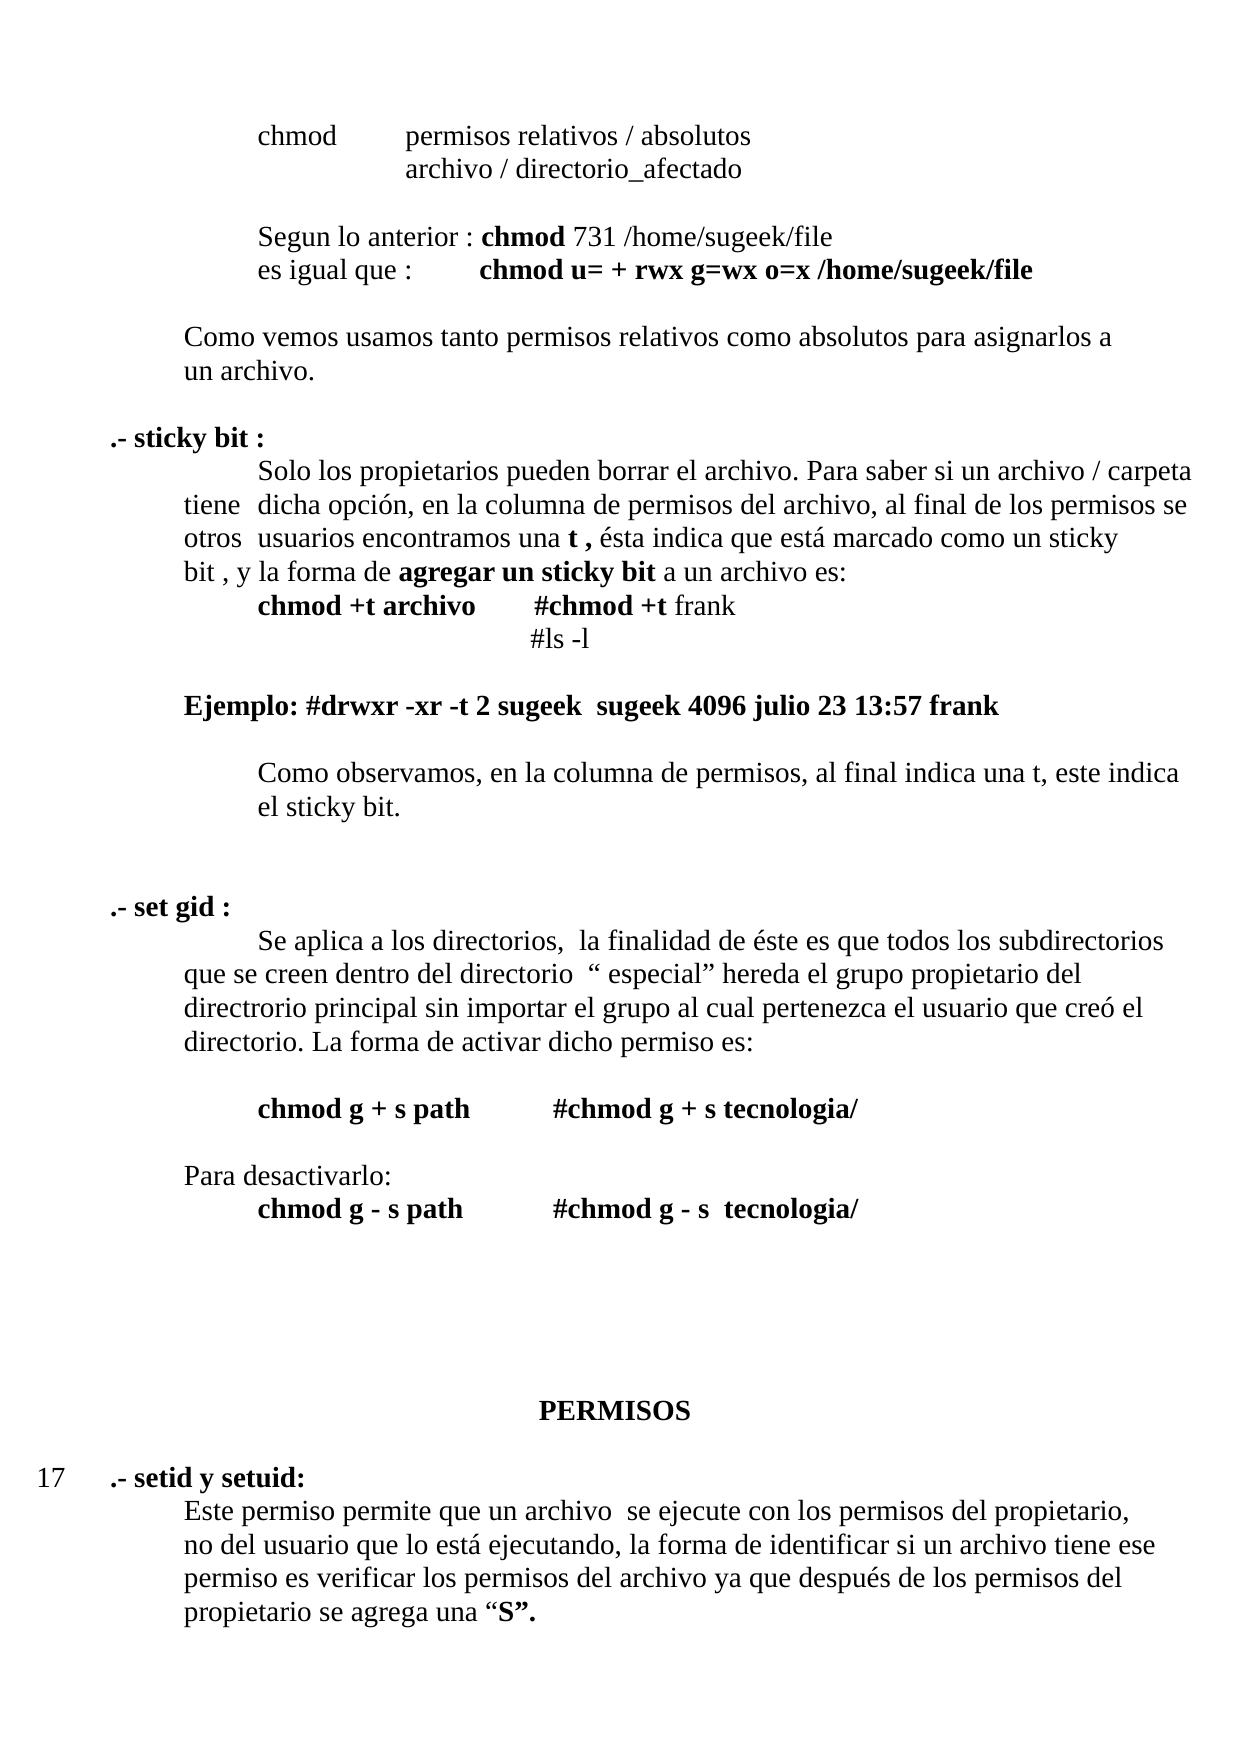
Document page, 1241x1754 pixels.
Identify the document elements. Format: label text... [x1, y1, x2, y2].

text Se aplica a los directorios, la finalidad de éste es que todos los subdirectorios que se creen dentro del directorio “ especial” hereda el grupo propietario del directrorio principal sin importar el grupo al cual pertenezca el usuario que creó el directorio. La forma de activar dicho permiso es: [36, 923, 1194, 1057]
text Este permiso permite que un archivo se ejecute con los permisos del propietario, no del usuario que lo está ejecutando, la forma de identificar si un archivo tiene ese permiso es verificar los permisos del archivo ya que después de los permisos del propietario se agrega una “S”. [36, 1493, 1194, 1627]
text Solo los propietarios pueden borrar el archivo. Para saber si un archivo / carpeta tiene dicha opción, en la columna de permisos del archivo, al final de los permisos se otros usuarios encontramos una t , ésta indica que está marcado como un sticky bit , y la forma de agregar un sticky bit a un archivo es: [36, 453, 1194, 588]
text Ejemplo: #drwxr -xr -t 2 sugeek sugeek 4096 julio 23 13:57 frank [36, 688, 1194, 722]
text Segun lo anterior : chmod 731 /home/sugeek/file [36, 219, 1194, 252]
text .- sticky bit : [36, 420, 1194, 453]
text es igual que : chmod u= + rwx g=wx o=x /home/sugeek/file [36, 252, 1194, 286]
text Como observamos, en la columna de permisos, al final indica una t, este indica el sticky bit. [36, 755, 1194, 822]
text .- set gid : [36, 889, 1194, 923]
text chmod g - s path #chmod g - s tecnologia/ [36, 1191, 1194, 1225]
text 17 .- setid y setuid: [36, 1460, 1194, 1493]
text chmod +t archivo #chmod +t frank [36, 588, 1194, 621]
text Para desactivarlo: [36, 1158, 1194, 1191]
text #ls -l [36, 621, 1194, 655]
text PERMISOS [36, 1393, 1194, 1426]
text chmod g + s path #chmod g + s tecnologia/ [36, 1091, 1194, 1124]
text chmod permisos relativos / absolutos [36, 118, 1194, 152]
text Como vemos usamos tanto permisos relativos como absolutos para asignarlos a un archivo. [36, 319, 1194, 386]
text archivo / directorio_afectado [36, 152, 1194, 185]
